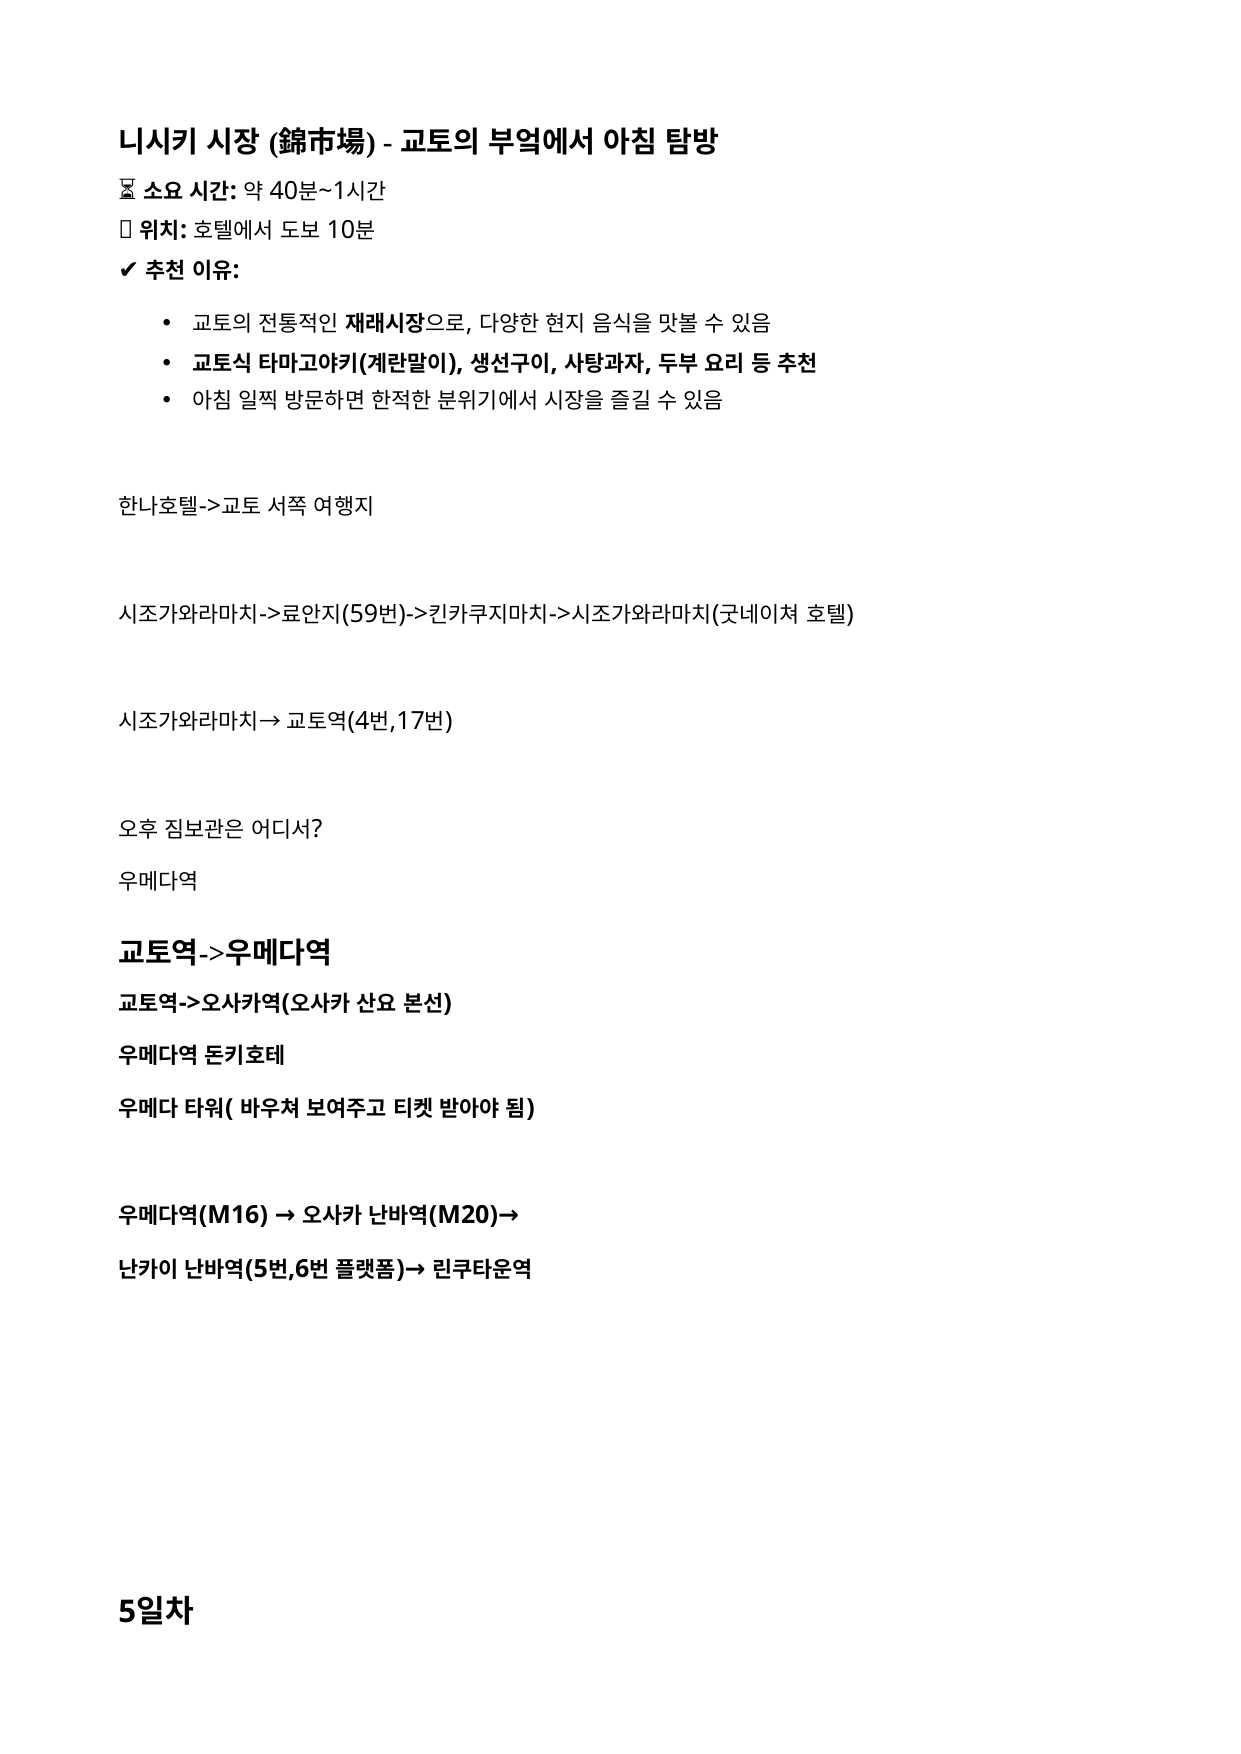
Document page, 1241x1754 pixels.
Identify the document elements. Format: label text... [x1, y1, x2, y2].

text 오후 짐보관은 어디서? [118, 811, 1122, 844]
text 우메다역(M16) → 오사카 난바역(M20)→ [118, 1197, 1122, 1231]
text 한나호텔->교토 서쪽 여행지 [118, 488, 1122, 522]
subtitle 교토역->우메다역 [118, 930, 1122, 972]
list 교토의 전통적인 재래시장으로, 다양한 현지 음식을 맛볼 수 있음 [162, 305, 1122, 339]
text ⏳ 소요 시간: 약 40분~1시간 📍 위치: 호텔에서 도보 10분 ✔️ 추천 이유: [118, 173, 1122, 285]
text 교토역->오사카역(오사카 산요 본선) [118, 984, 1122, 1019]
subtitle 니시키 시장 (錦市場) - 교토의 부엌에서 아침 탐방 [118, 118, 1122, 160]
text 우메다역 돈키호테 [118, 1038, 1122, 1070]
text 우메다 타워( 바우쳐 보여주고 티켓 받아야 됨) [118, 1089, 1122, 1123]
list 아침 일찍 방문하면 한적한 분위기에서 시장을 즐길 수 있음 [162, 383, 1122, 415]
list 교토식 타마고야키(계란말이), 생선구이, 사탕과자, 두부 요리 등 추천 [162, 344, 1122, 378]
text 5일차 [118, 1586, 1122, 1632]
text 난카이 난바역(5번,6번 플랫폼)→ 린쿠타운역 [118, 1251, 1122, 1284]
text 우메다역 [118, 864, 1122, 896]
text 시조가와라마치→ 교토역(4번,17번) [118, 703, 1122, 737]
text 시조가와라마치->료안지(59번)->킨카쿠지마치->시조가와라마치(굿네이쳐 호텔) [118, 596, 1122, 629]
